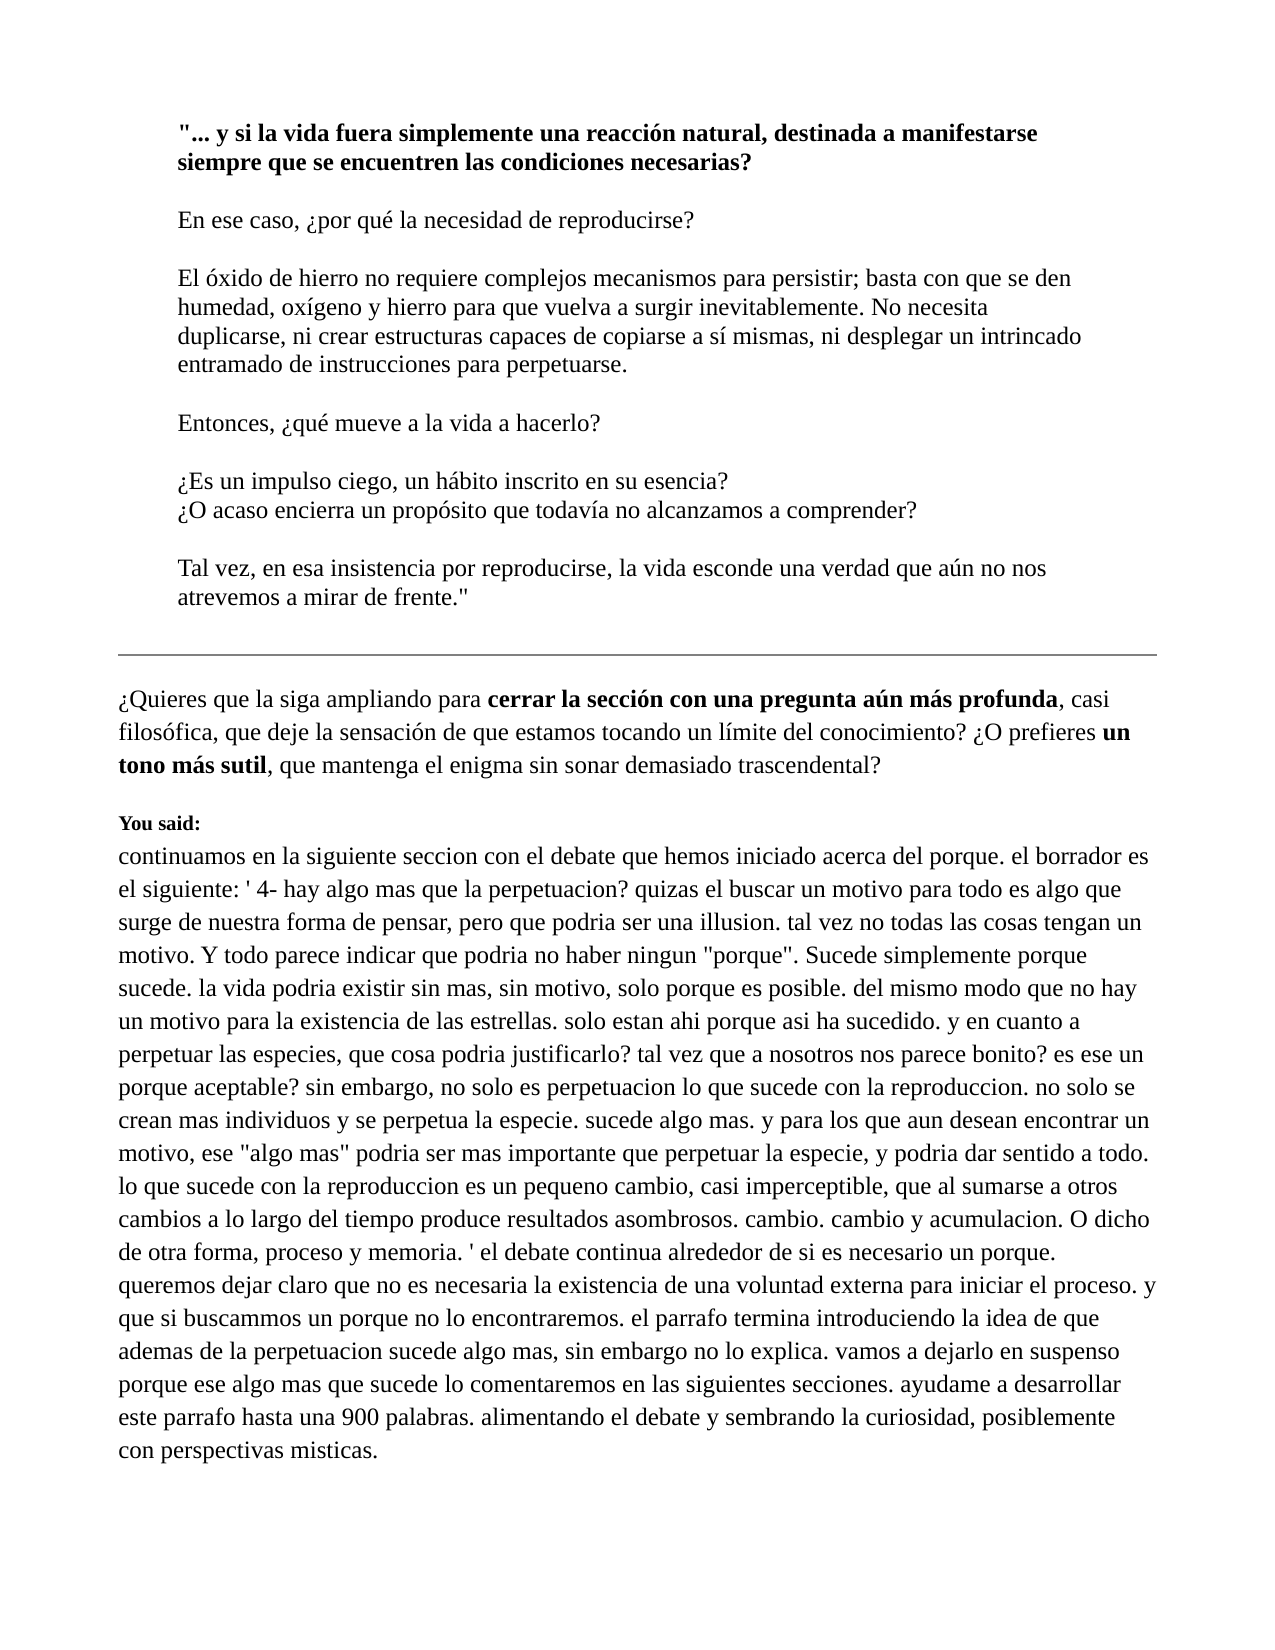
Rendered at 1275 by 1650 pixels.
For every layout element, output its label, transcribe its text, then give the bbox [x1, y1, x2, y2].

text ¿Quieres que la siga ampliando para cerrar la sección con una pregunta aún más profunda, casi filosófica, que deje la sensación de que estamos tocando un límite del conocimiento? ¿O prefieres un tono más sutil, que mantenga el enigma sin sonar demasiado trascendental? [118, 684, 1157, 779]
text Tal vez, en esa insistencia por reproducirse, la vida esconde una verdad que aún no nos atrevemos a mirar de frente." [177, 553, 1098, 611]
text "... y si la vida fuera simplemente una reacción natural, destinada a manifestarse siempre que se encuentren las condiciones necesarias? [177, 118, 1098, 176]
text El óxido de hierro no requiere complejos mecanismos para persistir; basta con que se den humedad, oxígeno y hierro para que vuelva a surgir inevitablemente. No necesita duplicarse, ni crear estructuras capaces de copiarse a sí mismas, ni desplegar un intrincado entramado de instrucciones para perpetuarse. [177, 263, 1098, 378]
text continuamos en la siguiente seccion con el debate que hemos iniciado acerca del porque. el borrador es el siguiente: ' 4- hay algo mas que la perpetuacion? quizas el buscar un motivo para todo es algo que surge de nuestra forma de pensar, pero que podria ser una illusion. tal vez no todas las cosas tengan un motivo. Y todo parece indicar que podria no haber ningun "porque". Sucede simplemente porque sucede. la vida podria existir sin mas, sin motivo, solo porque es posible. del mismo modo que no hay un motivo para la existencia de las estrellas. solo estan ahi porque asi ha sucedido. y en cuanto a perpetuar las especies, que cosa podria justificarlo? tal vez que a nosotros nos parece bonito? es ese un porque aceptable? sin embargo, no solo es perpetuacion lo que sucede con la reproduccion. no solo se crean mas individuos y se perpetua la especie. sucede algo mas. y para los que aun desean encontrar un motivo, ese "algo mas" podria ser mas importante que perpetuar la especie, y podria dar sentido a todo. lo que sucede con la reproduccion es un pequeno cambio, casi imperceptible, que al sumarse a otros cambios a lo largo del tiempo produce resultados asombrosos. cambio. cambio y acumulacion. O dicho de otra forma, proceso y memoria. ' el debate continua alrededor de si es necesario un porque. queremos dejar claro que no es necesaria la existencia de una voluntad externa para iniciar el proceso. y que si buscammos un porque no lo encontraremos. el parrafo termina introduciendo la idea de que ademas de la perpetuacion sucede algo mas, sin embargo no lo explica. vamos a dejarlo en suspenso porque ese algo mas que sucede lo comentaremos en las siguientes secciones. ayudame a desarrollar este parrafo hasta una 900 palabras. alimentando el debate y sembrando la curiosidad, posiblemente con perspectivas misticas. [118, 841, 1157, 1464]
subtitle You said: [118, 810, 1157, 834]
text ¿Es un impulso ciego, un hábito inscrito en su esencia? ¿O acaso encierra un propósito que todavía no alcanzamos a comprender? [177, 466, 1098, 523]
text Entonces, ¿qué mueve a la vida a hacerlo? [177, 408, 1098, 437]
text En ese caso, ¿por qué la necesidad de reproducirse? [177, 205, 1098, 234]
